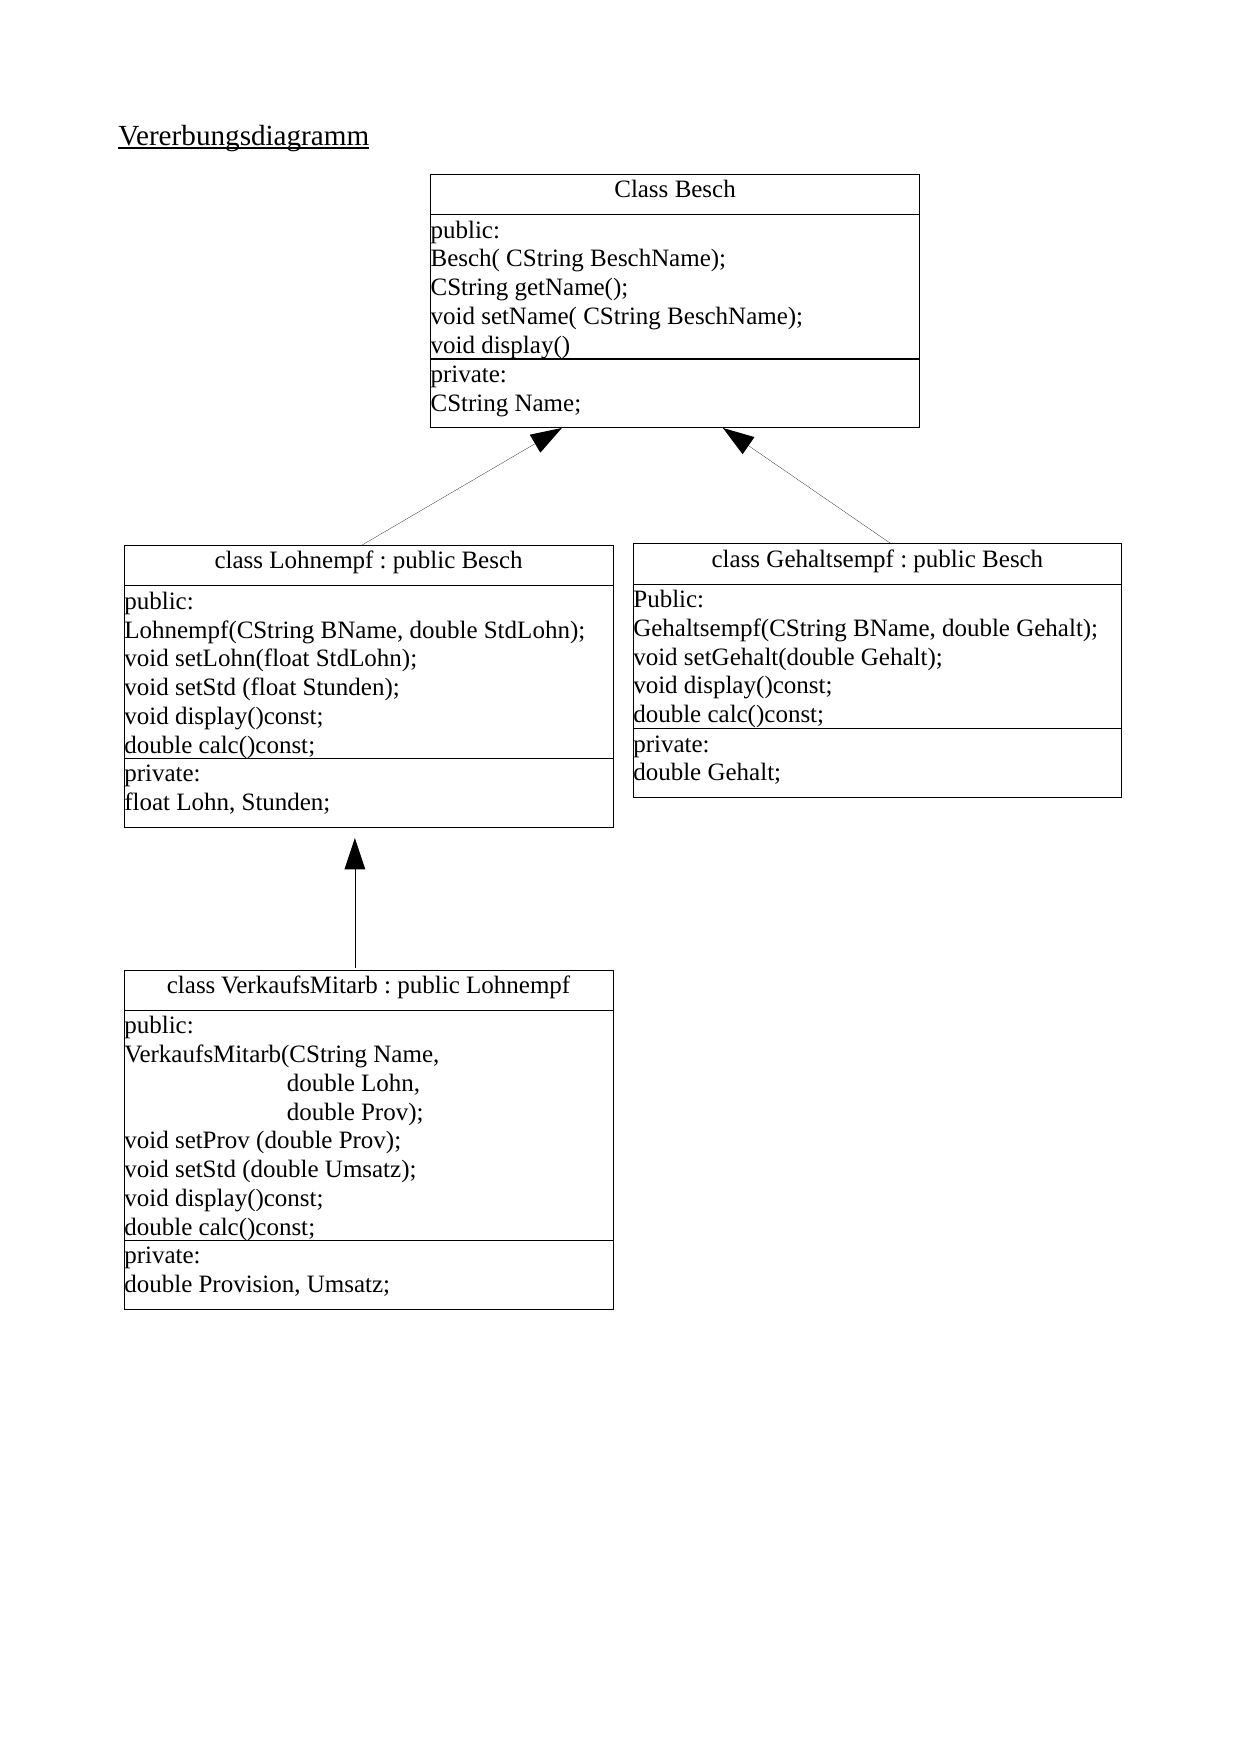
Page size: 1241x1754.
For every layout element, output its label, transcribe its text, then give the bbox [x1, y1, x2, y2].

text Vererbungsdiagramm [118, 118, 1122, 152]
